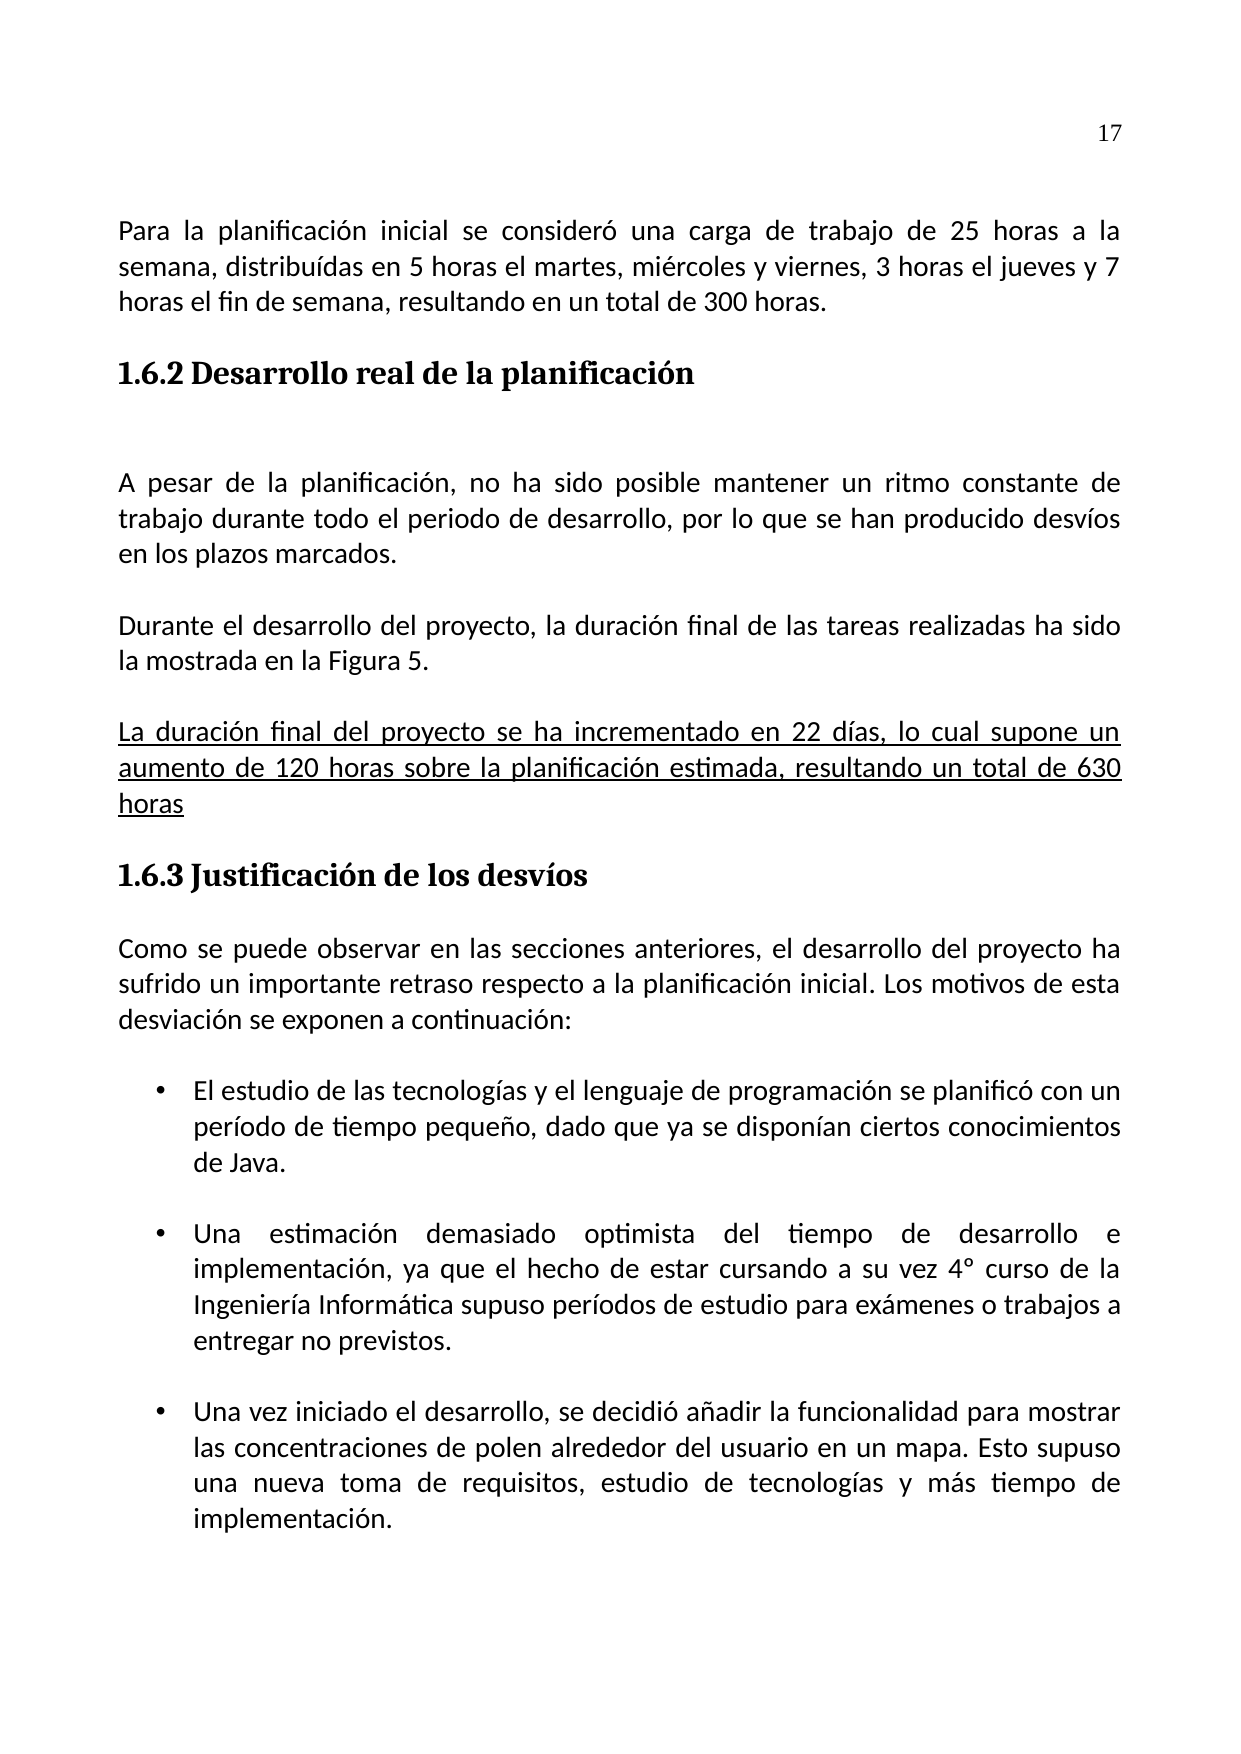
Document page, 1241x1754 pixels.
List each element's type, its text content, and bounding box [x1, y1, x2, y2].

text Como se puede observar en las secciones anteriores, el desarrollo del proyecto ha sufrido un importante retraso respecto a la planificación inicial. Los motivos de esta desviación se exponen a continuación: [118, 930, 1122, 1037]
text La duración final del proyecto se ha incrementado en 22 días, lo cual supone un aumento de 120 horas sobre la planificación estimada, resultando un total de 630 [118, 713, 1122, 779]
text Para la planificación inicial se consideró una carga de trabajo de 25 horas a la semana, distribuídas en 5 horas el martes, miércoles y viernes, 3 horas el jueves y 7 horas el fin de semana, resultando en un total de 300 horas. [118, 212, 1122, 319]
text 1.6.2 Desarrollo real de la planificación [118, 354, 1122, 393]
text A pesar de la planificación, no ha sido posible mantener un ritmo constante de trabajo durante todo el periodo de desarrollo, por lo que se han producido desvíos en los plazos marcados. [118, 464, 1122, 571]
list Una vez iniciado el desarrollo, se decidió añadir la funcionalidad para mostrar las concentraciones de polen alrededor del usuario en un mapa. Esto supuso una nueva toma de requisitos, estudio de tecnologías y más tiempo de implementación. [156, 1393, 1122, 1536]
text 1.6.3 Justificación de los desvíos [118, 856, 1122, 894]
list Una estimación demasiado optimista del tiempo de desarrollo e implementación, ya que el hecho de estar cursando a su vez 4º curso de la Ingeniería Informática supuso períodos de estudio para exámenes o trabajos a entregar no previstos. [156, 1215, 1122, 1357]
text horas [118, 781, 1122, 820]
list El estudio de las tecnologías y el lenguaje de programación se planificó con un período de tiempo pequeño, dado que ya se disponían ciertos conocimientos de Java. [156, 1072, 1122, 1179]
text Durante el desarrollo del proyecto, la duración final de las tareas realizadas ha sido la mostrada en la Figura 5. [118, 607, 1122, 678]
